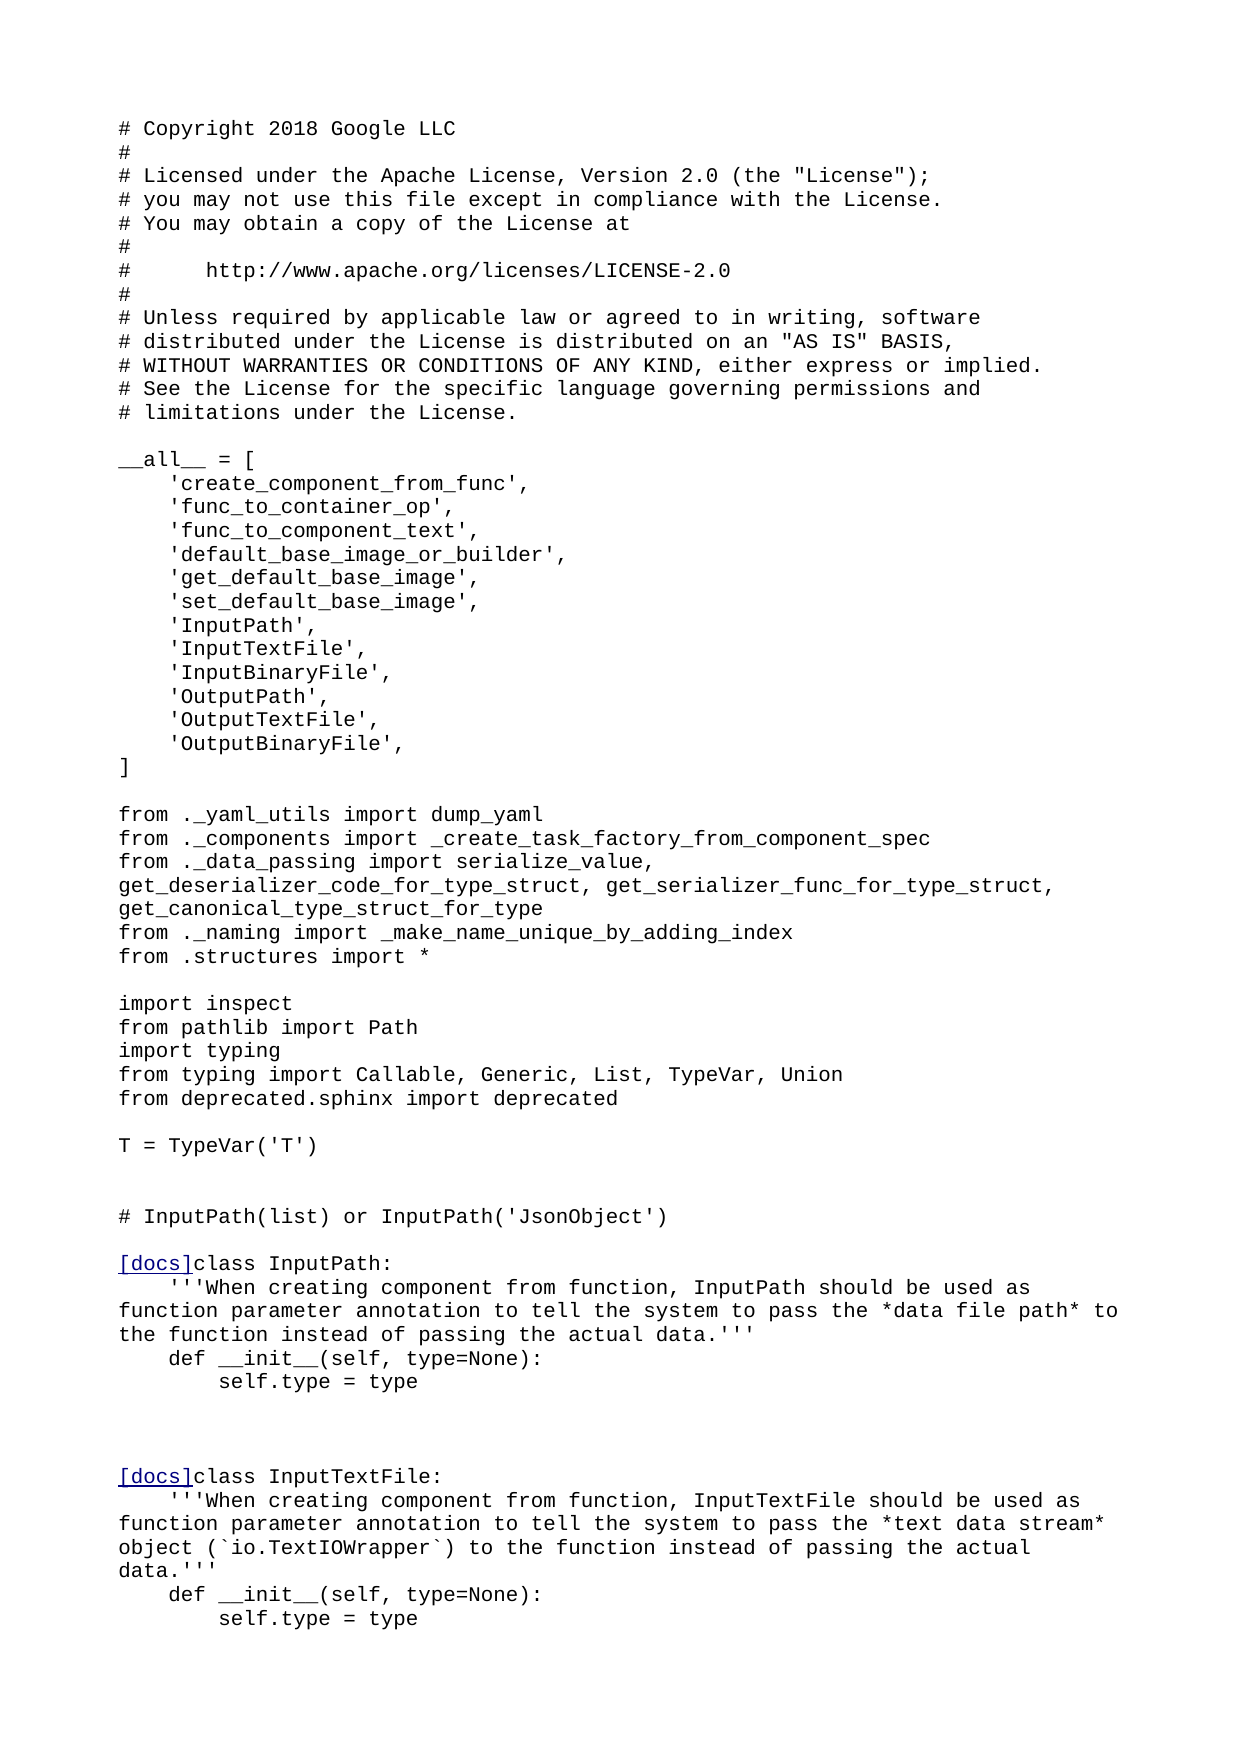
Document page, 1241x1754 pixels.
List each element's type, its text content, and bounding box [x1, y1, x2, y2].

text from ._components import _create_task_factory_from_component_spec [118, 827, 1122, 851]
text 'OutputTextFile', [118, 709, 1122, 733]
text from ._data_passing import serialize_value, get_deserializer_code_for_type_struct, get_serializer_func_for_type_struct, get_canonical_type_struct_for_type [118, 851, 1122, 922]
text self.type = type [118, 1371, 1122, 1395]
text # Unless required by applicable law or agreed to in writing, software [118, 307, 1122, 331]
text 'OutputPath', [118, 686, 1122, 709]
text self.type = type [118, 1608, 1122, 1631]
text 'func_to_container_op', [118, 496, 1122, 520]
text # http://www.apache.org/licenses/LICENSE-2.0 [118, 260, 1122, 284]
text __all__ = [ [118, 449, 1122, 473]
text 'InputTextFile', [118, 638, 1122, 662]
text # limitations under the License. [118, 402, 1122, 426]
text 'func_to_component_text', [118, 520, 1122, 544]
text # [118, 236, 1122, 260]
text from ._naming import _make_name_unique_by_adding_index [118, 922, 1122, 946]
text 'set_default_base_image', [118, 591, 1122, 615]
text from ._yaml_utils import dump_yaml [118, 804, 1122, 827]
text def __init__(self, type=None): [118, 1348, 1122, 1371]
text 'InputBinaryFile', [118, 662, 1122, 686]
text 'InputPath', [118, 615, 1122, 638]
text # Copyright 2018 Google LLC [118, 118, 1122, 142]
text 'create_component_from_func', [118, 473, 1122, 496]
text '''When creating component from function, InputPath should be used as function parameter annotation to tell the system to pass the *data file path* to the function instead of passing the actual data.''' [118, 1277, 1122, 1348]
text # [118, 284, 1122, 307]
text [docs]class InputTextFile: [118, 1466, 1122, 1489]
text from deprecated.sphinx import deprecated [118, 1088, 1122, 1111]
text T = TypeVar('T') [118, 1135, 1122, 1158]
text 'OutputBinaryFile', [118, 733, 1122, 757]
text from typing import Callable, Generic, List, TypeVar, Union [118, 1064, 1122, 1088]
text # See the License for the specific language governing permissions and [118, 378, 1122, 402]
text 'get_default_base_image', [118, 567, 1122, 591]
text def __init__(self, type=None): [118, 1584, 1122, 1608]
text '''When creating component from function, InputTextFile should be used as function parameter annotation to tell the system to pass the *text data stream* object (`io.TextIOWrapper`) to the function instead of passing the actual data.''' [118, 1489, 1122, 1584]
text # You may obtain a copy of the License at [118, 213, 1122, 236]
text from .structures import * [118, 946, 1122, 969]
text [docs]class InputPath: [118, 1253, 1122, 1277]
text # [118, 142, 1122, 165]
text # distributed under the License is distributed on an "AS IS" BASIS, [118, 331, 1122, 354]
text # InputPath(list) or InputPath('JsonObject') [118, 1206, 1122, 1229]
text import inspect [118, 993, 1122, 1017]
text from pathlib import Path [118, 1017, 1122, 1040]
text # Licensed under the Apache License, Version 2.0 (the "License"); [118, 165, 1122, 189]
text # WITHOUT WARRANTIES OR CONDITIONS OF ANY KIND, either express or implied. [118, 354, 1122, 378]
text # you may not use this file except in compliance with the License. [118, 189, 1122, 213]
text 'default_base_image_or_builder', [118, 544, 1122, 567]
text ] [118, 757, 1122, 780]
text import typing [118, 1040, 1122, 1064]
